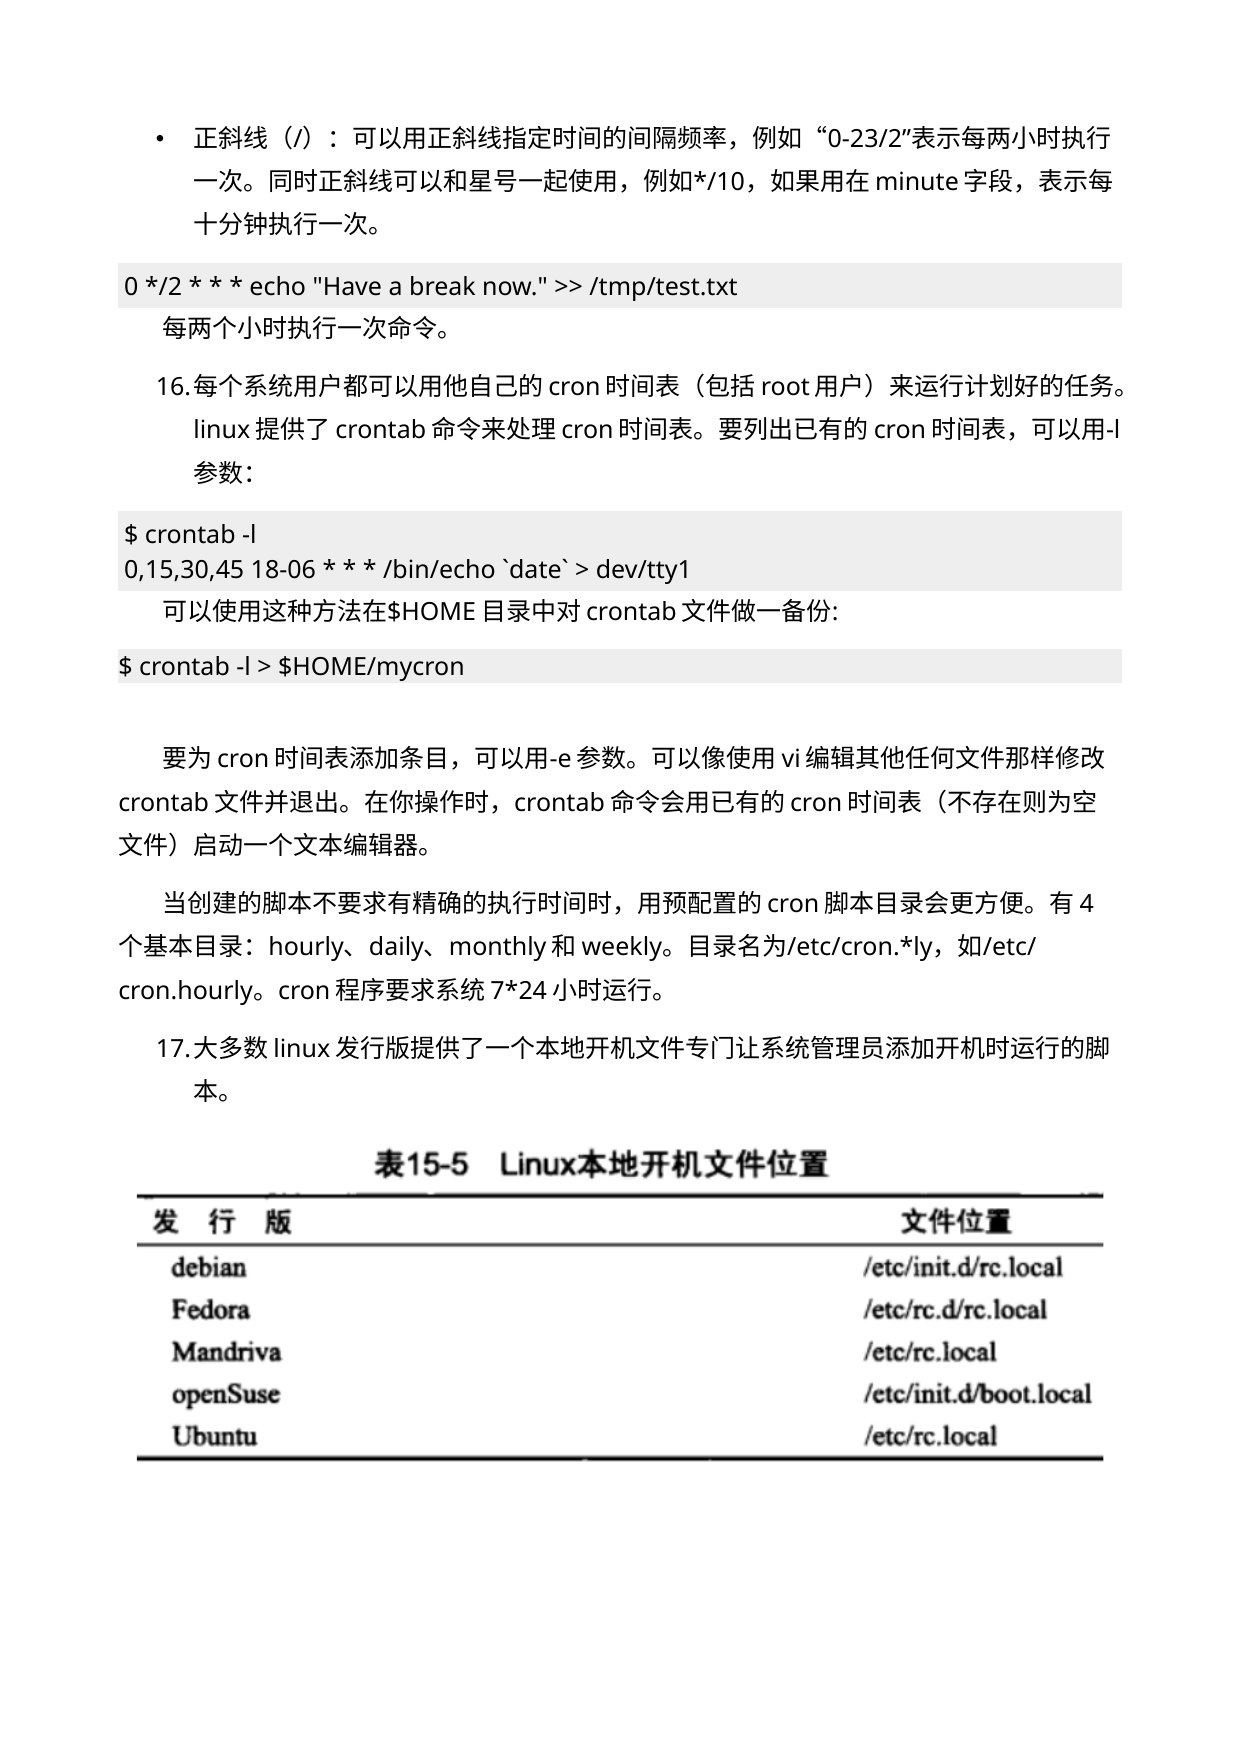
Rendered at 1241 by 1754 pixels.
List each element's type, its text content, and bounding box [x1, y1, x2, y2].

text 当创建的脚本不要求有精确的执行时间时，用预配置的cron脚本目录会更方便。有4个基本目录：hourly、daily、monthly和weekly。目录名为/etc/cron.*ly，如/etc/cron.hourly。cron程序要求系统7*24小时运行。 [118, 883, 1122, 1007]
text 可以使用这种方法在$HOME目录中对crontab文件做一备份: [118, 591, 1122, 627]
table_header $ crontab -l > $HOME/mycron [118, 649, 1122, 683]
list 大多数linux发行版提供了一个本地开机文件专门让系统管理员添加开机时运行的脚本。 [156, 1028, 1122, 1108]
table_header $ crontab -l 0,15,30,45 18-06 * * * /bin/echo `date` > dev/tty1 [118, 511, 1122, 591]
table_header 0 */2 * * * echo "Have a break now." >> /tmp/test.txt [118, 263, 1122, 308]
text 每两个小时执行一次命令。 [118, 308, 1122, 345]
picture [136, 1129, 1104, 1466]
text 要为cron时间表添加条目，可以用-e参数。可以像使用vi编辑其他任何文件那样修改crontab文件并退出。在你操作时，crontab命令会用已有的cron时间表（不存在则为空文件）启动一个文本编辑器。 [118, 738, 1122, 862]
list 正斜线（/）：可以用正斜线指定时间的间隔频率，例如“0-23/2”表示每两小时执行一次。同时正斜线可以和星号一起使用，例如*/10，如果用在minute字段，表示每十分钟执行一次。 [156, 118, 1122, 241]
list 每个系统用户都可以用他自己的cron时间表（包括root用户）来运行计划好的任务。linux提供了crontab命令来处理cron时间表。要列出已有的cron时间表，可以用-l参数： [156, 367, 1122, 490]
